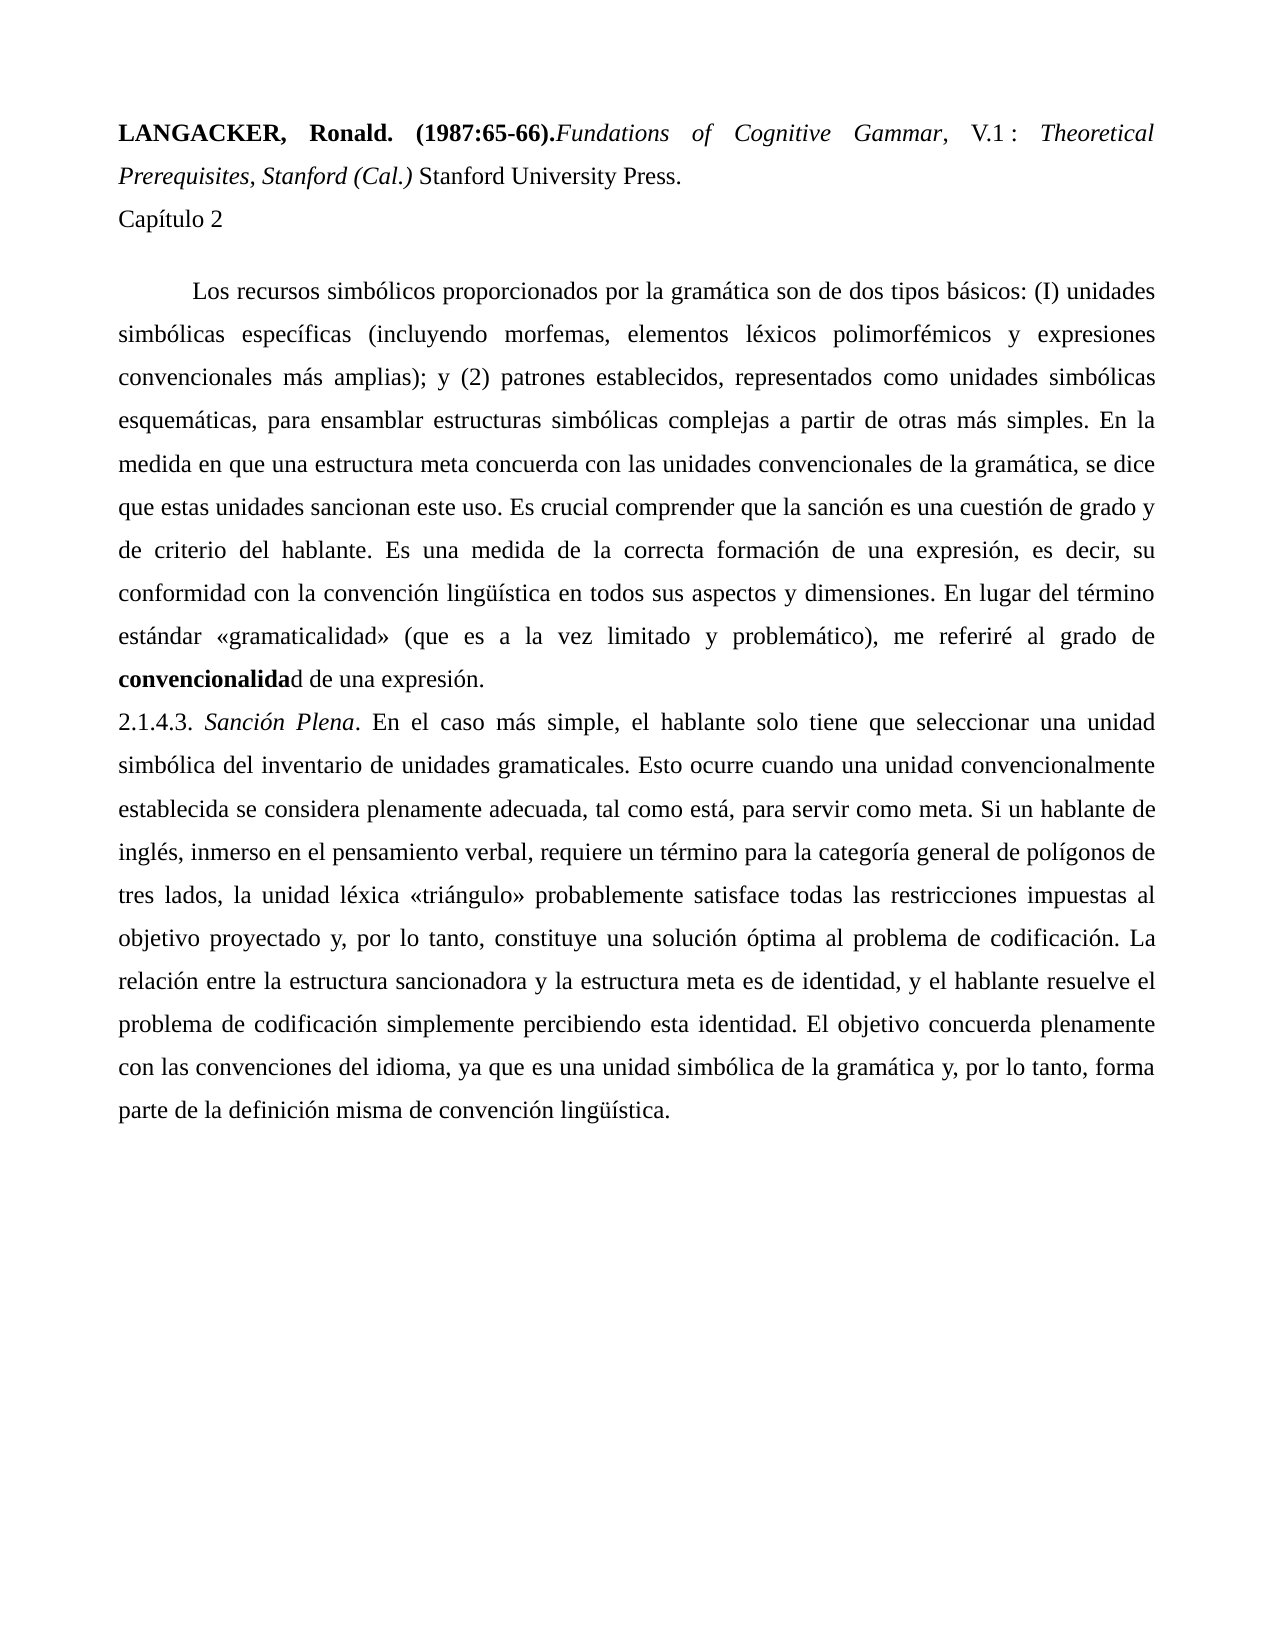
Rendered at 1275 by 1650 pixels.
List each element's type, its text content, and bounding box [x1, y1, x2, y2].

text 2.1.4.3. Sanción Plena. En el caso más simple, el hablante solo tiene que seleccionar una unidad simbólica del inventario de unidades gramaticales. Esto ocurre cuando una unidad convencionalmente establecida se considera plenamente adecuada, tal como está, para servir como meta. Si un hablante de inglés, inmerso en el pensamiento verbal, requiere un término para la categoría general de polígonos de tres lados, la unidad léxica «triángulo» probablemente satisface todas las restricciones impuestas al objetivo proyectado y, por lo tanto, constituye una solución óptima al problema de codificación. La relación entre la estructura sancionadora y la estructura meta es de identidad, y el hablante resuelve el problema de codificación simplemente percibiendo esta identidad. El objetivo concuerda plenamente con las convenciones del idioma, ya que es una unidad simbólica de la gramática y, por lo tanto, forma parte de la definición misma de convención lingüística. [118, 707, 1157, 1124]
text LANGACKER, Ronald. (1987:65-66).Fundations of Cognitive Gammar, V.1 : Theoretical Prerequisites, Stanford (Cal.) Stanford University Press. [118, 118, 1157, 190]
text Los recursos simbólicos proporcionados por la gramática son de dos tipos básicos: (I) unidades simbólicas específicas (incluyendo morfemas, elementos léxicos polimorfémicos y expresiones convencionales más amplias); y (2) patrones establecidos, representados como unidades simbólicas esquemáticas, para ensamblar estructuras simbólicas complejas a partir de otras más simples. En la medida en que una estructura meta concuerda con las unidades convencionales de la gramática, se dice que estas unidades sancionan este uso. Es crucial comprender que la sanción es una cuestión de grado y de criterio del hablante. Es una medida de la correcta formación de una expresión, es decir, su conformidad con la convención lingüística en todos sus aspectos y dimensiones. En lugar del término estándar «gramaticalidad» (que es a la vez limitado y problemático), me referiré al grado de convencionalidad de una expresión. [118, 276, 1157, 693]
text Capítulo 2 [118, 204, 1157, 233]
